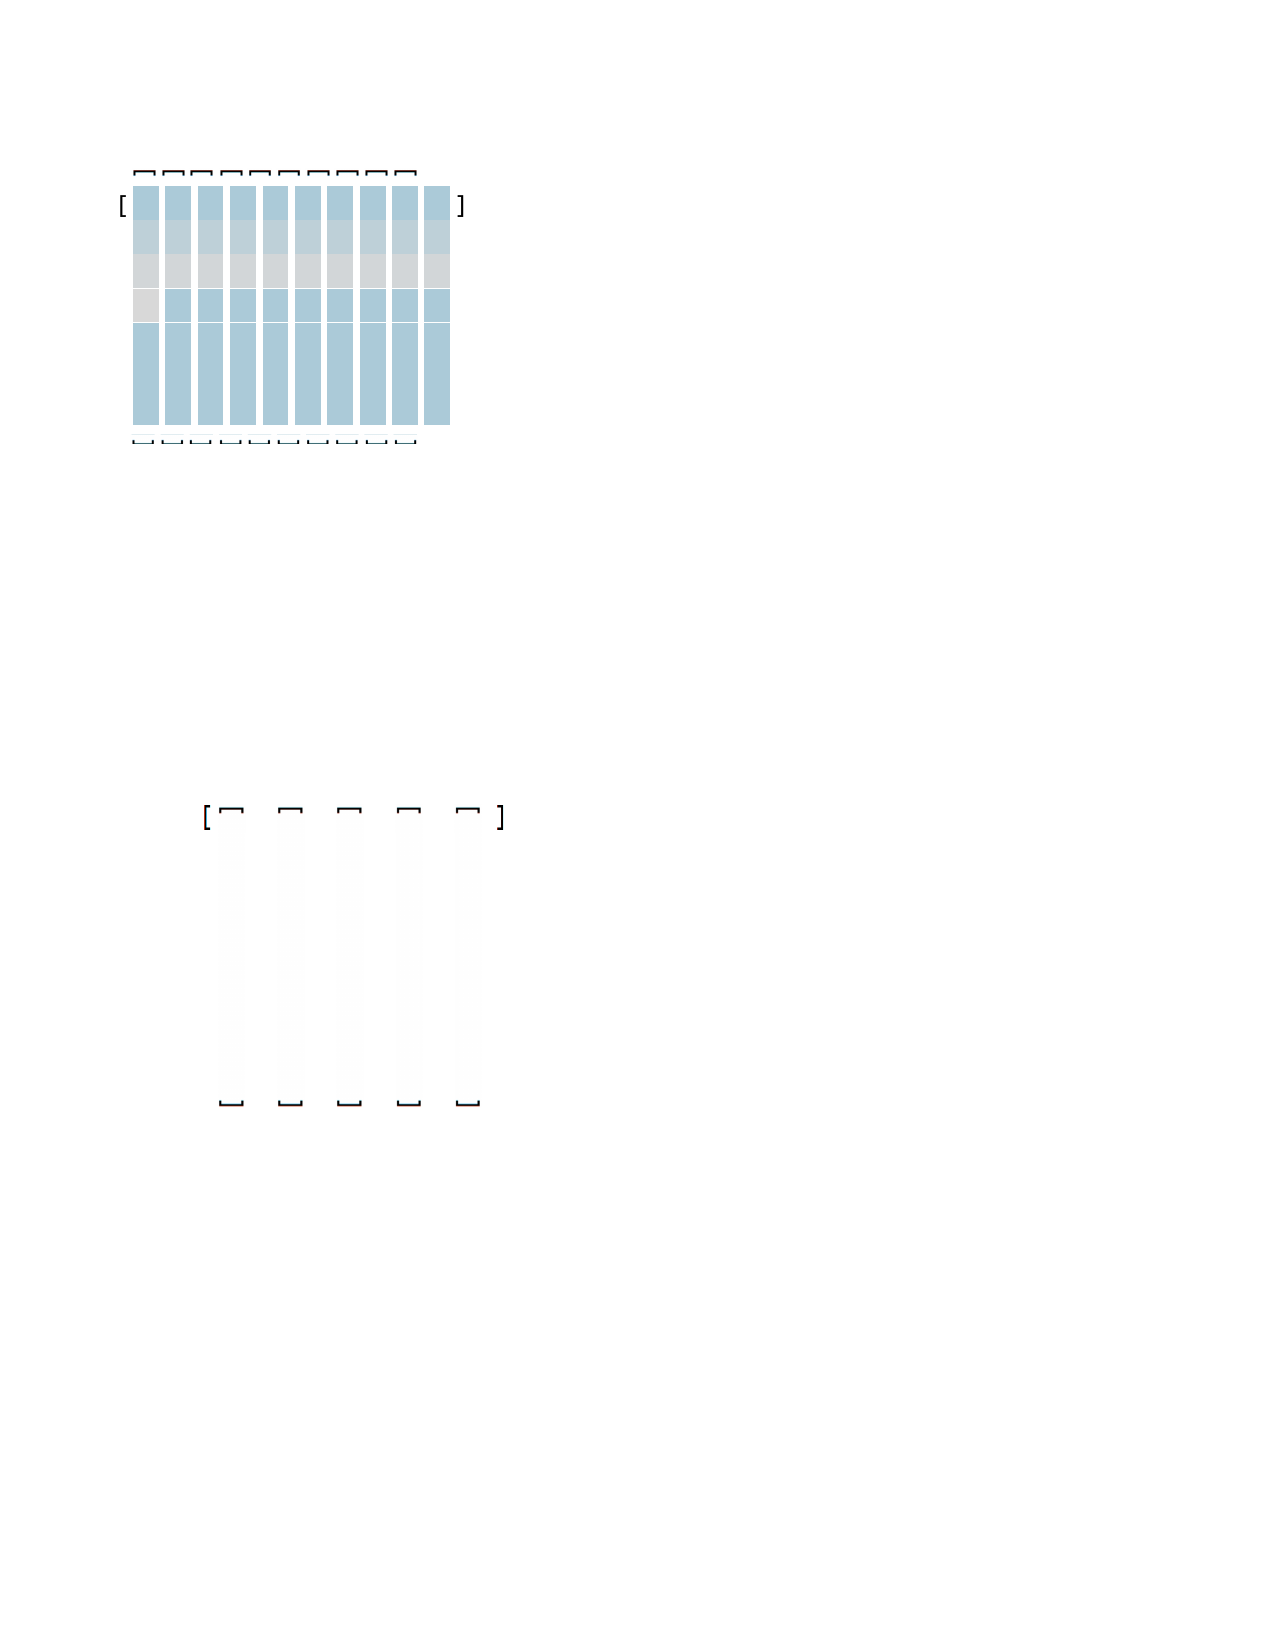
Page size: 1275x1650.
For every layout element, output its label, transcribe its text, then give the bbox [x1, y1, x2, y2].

picture [160, 168, 186, 178]
picture [188, 168, 214, 178]
picture [130, 434, 418, 444]
text [ [118, 220, 1157, 254]
picture [218, 168, 244, 178]
text [ [118, 288, 1157, 322]
picture [276, 168, 301, 178]
text [ ] [118, 186, 1157, 220]
picture [392, 168, 418, 178]
text [ [118, 357, 1157, 391]
picture [363, 168, 389, 178]
picture [247, 168, 272, 178]
picture [334, 168, 359, 178]
picture [131, 168, 157, 178]
picture [202, 804, 506, 1108]
text [ [118, 254, 1157, 288]
text [ [118, 322, 1157, 357]
picture [305, 168, 330, 178]
text [ [118, 391, 1157, 425]
